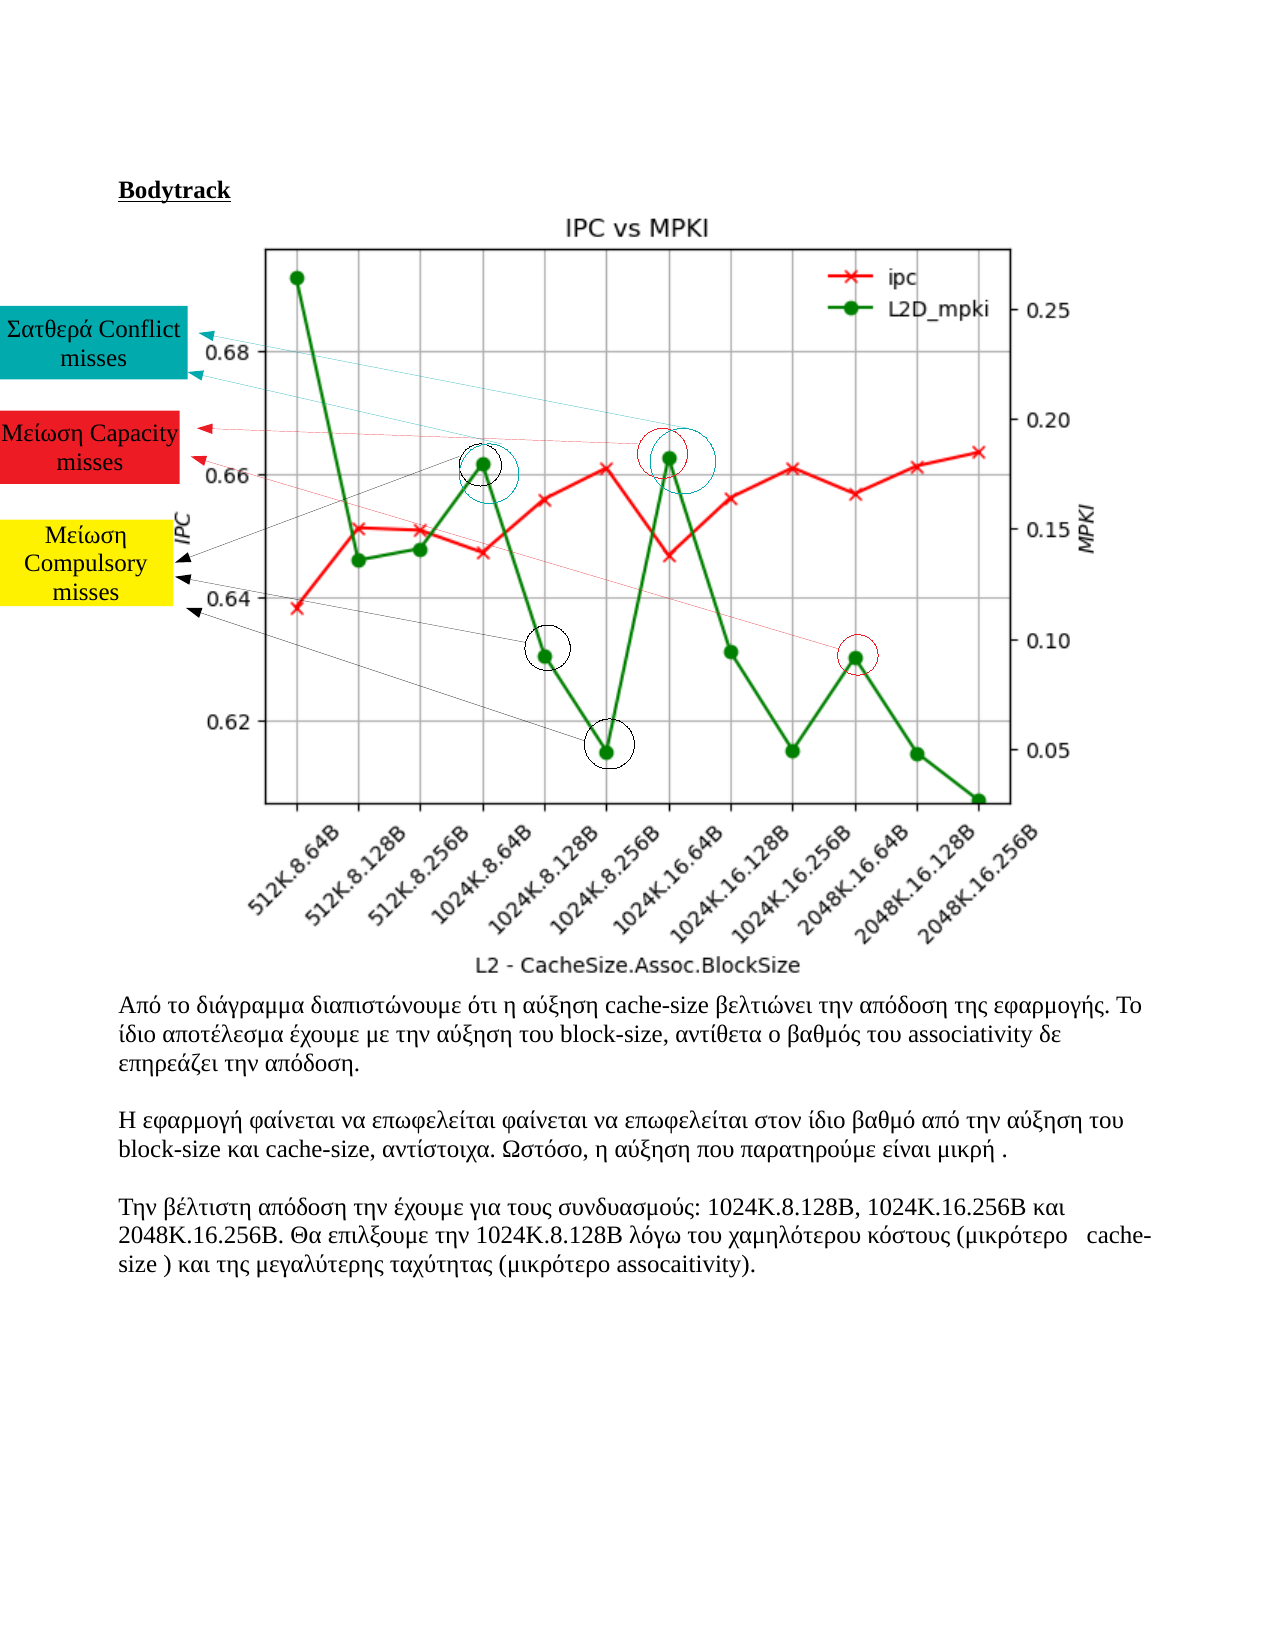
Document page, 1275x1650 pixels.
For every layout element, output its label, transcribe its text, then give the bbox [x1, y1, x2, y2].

picture [160, 204, 1115, 991]
text Από το διάγραμμα διαπιστώνουμε ότι η αύξηση cache-size βελτιώνει την απόδοση της εφαρμογής. Το ίδιο αποτέλεσμα έχουμε με την αύξηση του block-size, αντίθετα ο βαθμός του associativity δε επηρεάζει την απόδοση. [118, 981, 1157, 1077]
text Η εφαρμογή φαίνεται να επωφελείται φαίνεται να επωφελείται στον ίδιο βαθμό από την αύξηση του block-size και cache-size, αντίστοιχα. Ωστόσο, η αύξηση που παρατηρούμε είναι μικρή . [118, 1105, 1157, 1163]
text Την βέλτιστη απόδοση την έχουμε για τους συνδυασμούς: 1024Κ.8.128Β, 1024Κ.16.256Β και 2048Κ.16.256Β. Θα επιλξουμε την 1024Κ.8.128Β λόγω του χαμηλότερου κόστους (μικρότερο cache-size ) και της μεγαλύτερης ταχύτητας (μικρότερο assocaitivity). [118, 1192, 1157, 1278]
text Bodytrack [118, 176, 1157, 204]
